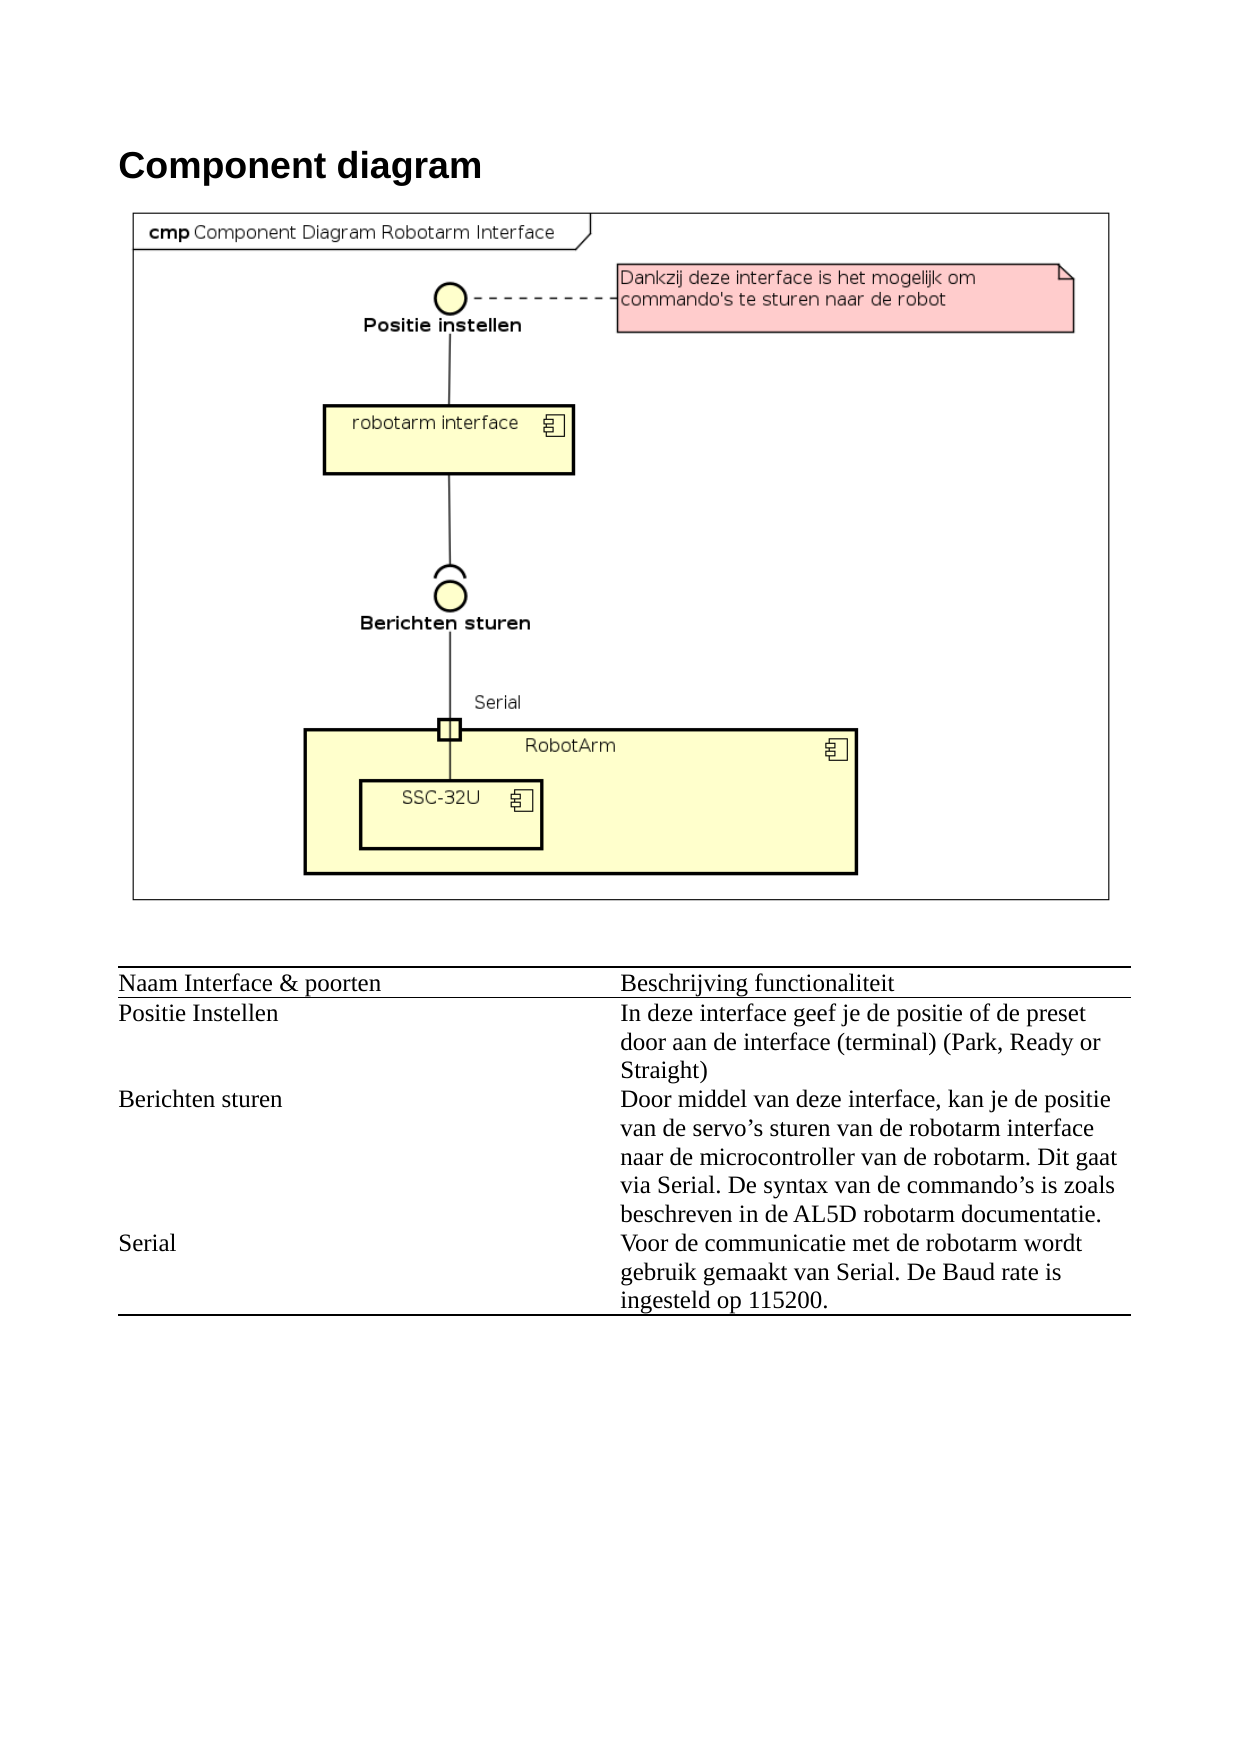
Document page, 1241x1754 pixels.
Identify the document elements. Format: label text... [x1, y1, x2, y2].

table_header Beschrijving functionaliteit [620, 968, 1131, 997]
table_cell Door middel van deze interface, kan je de positie van de servo’s sturen van de robotarm interface naar de microcontroller van de robotarm. Dit gaat via Serial. De syntax van de commando’s is zoals beschreven in de AL5D robotarm documentatie. [620, 1084, 1131, 1228]
table_cell Serial [118, 1228, 620, 1314]
table_cell In deze interface geef je de positie of de preset door aan de interface (terminal) (Park, Ready or Straight) [620, 998, 1131, 1084]
picture [118, 198, 1123, 915]
subtitle Component diagram [118, 143, 1122, 186]
table_cell Positie Instellen [118, 998, 620, 1084]
table_header Naam Interface & poorten [118, 968, 620, 997]
table_cell Voor de communicatie met de robotarm wordt gebruik gemaakt van Serial. De Baud rate is ingesteld op 115200. [620, 1228, 1131, 1314]
table_cell Berichten sturen [118, 1084, 620, 1228]
